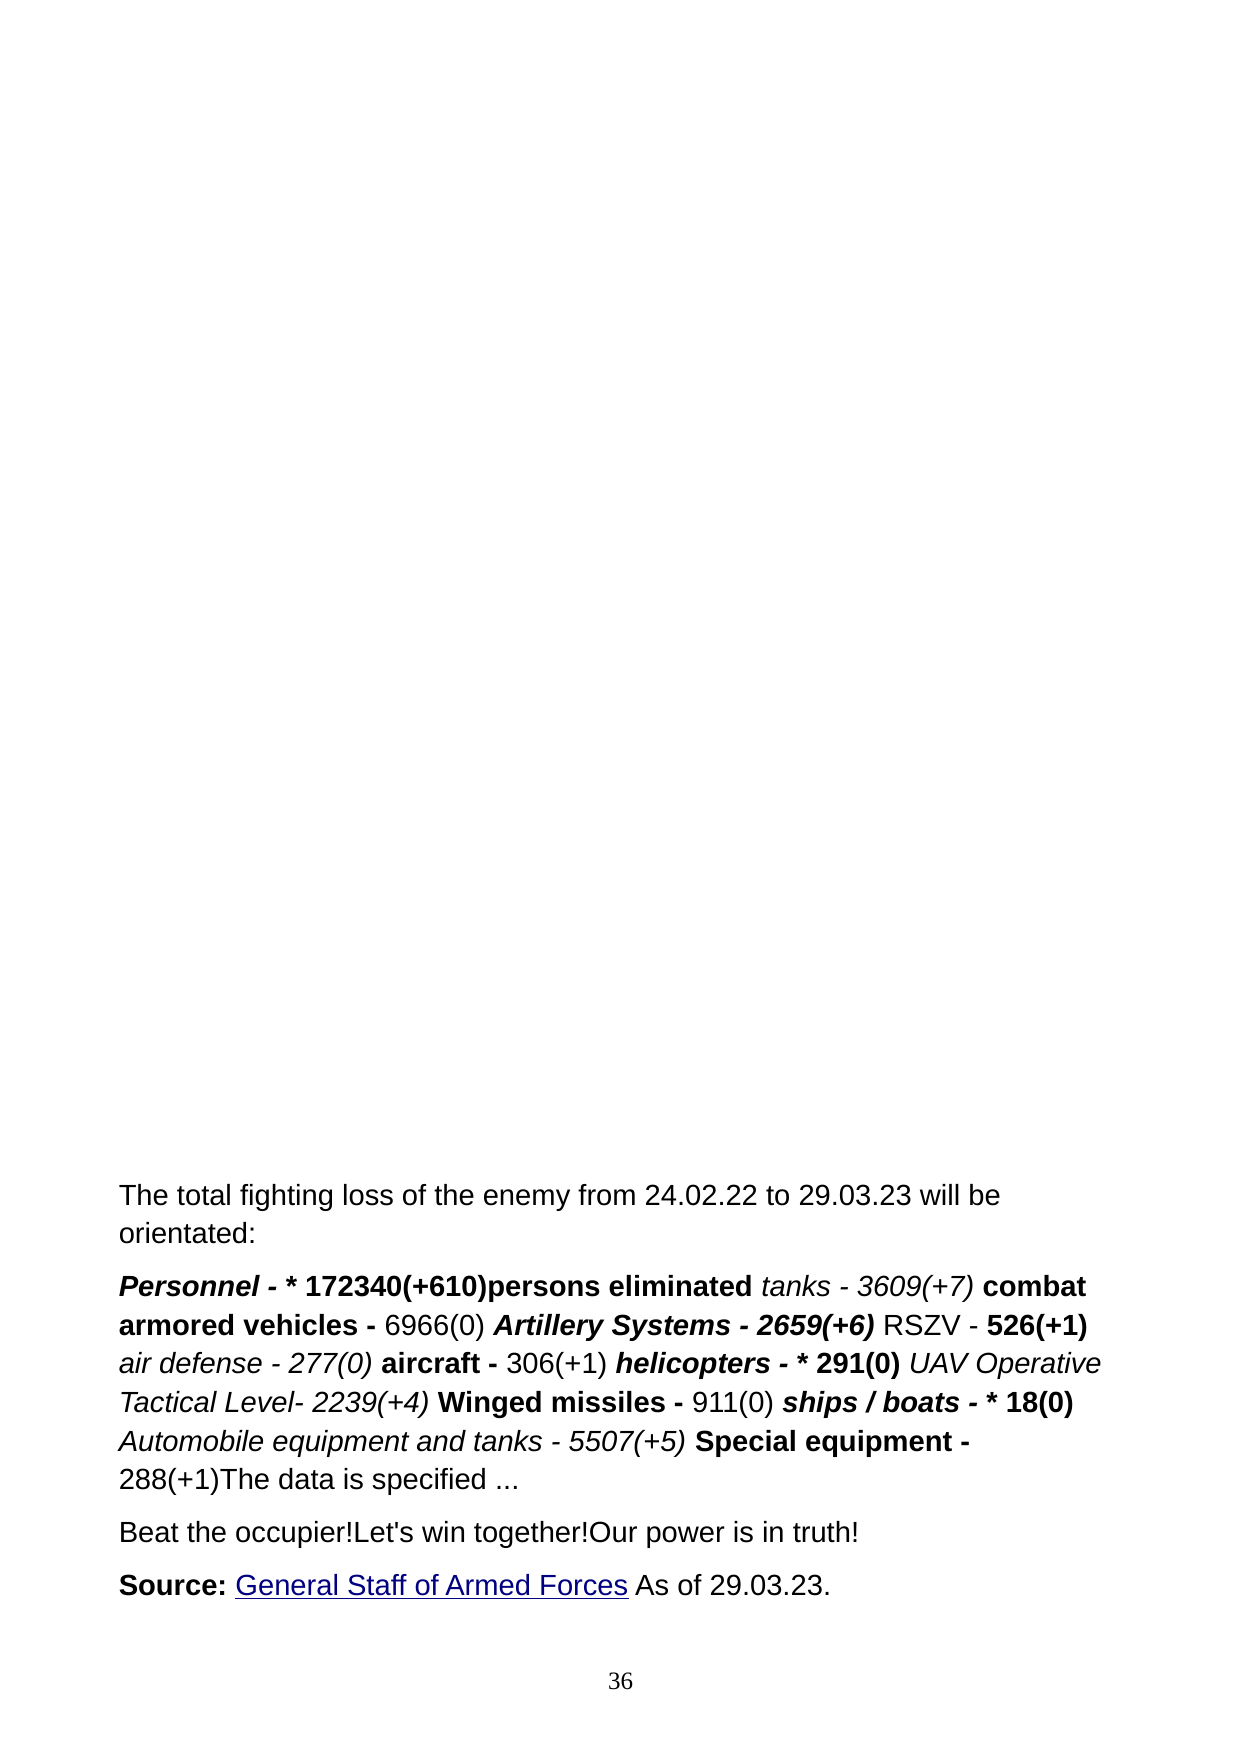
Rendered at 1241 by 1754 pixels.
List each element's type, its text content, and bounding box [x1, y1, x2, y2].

text Personnel - * 172340(+610)persons eliminated tanks - 3609(+7) combat armored vehicles - 6966(0) Artillery Systems - 2659(+6) RSZV - 526(+1) air defense - 277(0) aircraft - 306(+1) helicopters - * 291(0) UAV Operative Tactical Level- 2239(+4) Winged missiles - 911(0) ships / boats - * 18(0) Automobile equipment and tanks - 5507(+5) Special equipment - 288(+1)The data is specified ... [118, 1269, 1122, 1496]
text Source: General Staff of Armed Forces As of 29.03.23. [118, 1568, 1122, 1602]
text The total fighting loss of the enemy from 24.02.22 to 29.03.23 will be orientated: [118, 118, 1122, 1250]
text Beat the occupier!Let's win together!Our power is in truth! [118, 1515, 1122, 1549]
